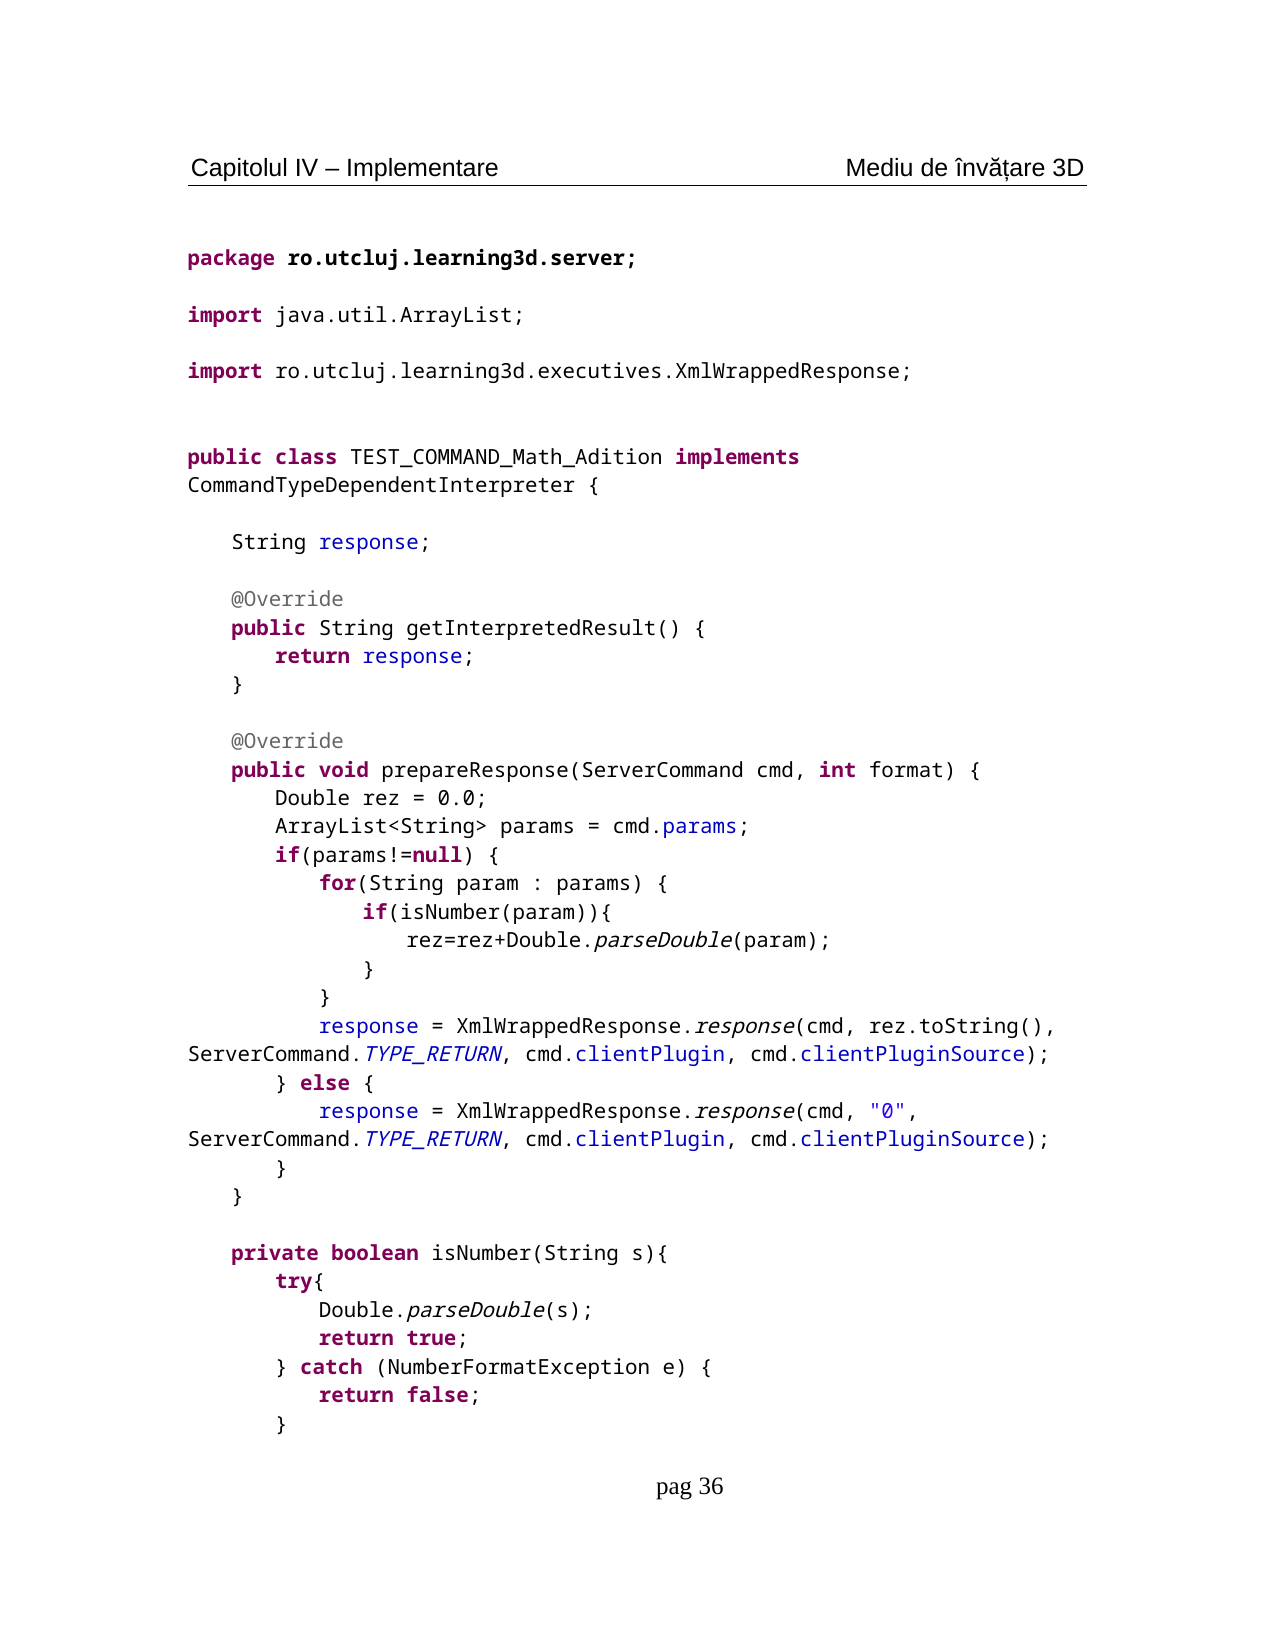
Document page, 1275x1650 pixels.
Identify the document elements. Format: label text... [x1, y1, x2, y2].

text } [187, 1181, 1087, 1210]
text } [187, 982, 1087, 1011]
text public String getInterpretedResult() { [187, 613, 1087, 641]
text response = XmlWrappedResponse.response(cmd, "0", ServerCommand.TYPE_RETURN, cmd.clientPlugin, cmd.clientPluginSource); [187, 1096, 1087, 1153]
text } catch (NumberFormatException e) { [187, 1352, 1087, 1380]
text } [187, 954, 1087, 982]
text try{ [187, 1267, 1087, 1295]
text private boolean isNumber(String s){ [187, 1238, 1087, 1267]
text import java.util.ArrayList; [187, 300, 1087, 328]
text if(params!=null) { [187, 840, 1087, 868]
text public void prepareResponse(ServerCommand cmd, int format) { [187, 755, 1087, 783]
text ArrayList<String> params = cmd.params; [187, 812, 1087, 840]
text } [187, 669, 1087, 698]
text import ro.utcluj.learning3d.executives.XmlWrappedResponse; [187, 357, 1087, 385]
text @Override [187, 726, 1087, 755]
text response = XmlWrappedResponse.response(cmd, rez.toString(), ServerCommand.TYPE_RETURN, cmd.clientPlugin, cmd.clientPluginSource); [187, 1011, 1087, 1068]
text } else { [187, 1068, 1087, 1096]
text Double.parseDouble(s); [187, 1295, 1087, 1323]
text Double rez = 0.0; [187, 783, 1087, 812]
text return false; [187, 1380, 1087, 1409]
text String response; [187, 527, 1087, 556]
text if(isNumber(param)){ [187, 897, 1087, 925]
text } [187, 1153, 1087, 1181]
text package ro.utcluj.learning3d.server; [187, 243, 1087, 271]
text return response; [187, 641, 1087, 669]
text rez=rez+Double.parseDouble(param); [187, 925, 1087, 954]
text @Override [187, 584, 1087, 613]
text public class TEST_COMMAND_Math_Adition implements CommandTypeDependentInterpreter { [187, 442, 1087, 499]
text } [187, 1409, 1087, 1437]
text for(String param : params) { [187, 868, 1087, 897]
text return true; [187, 1323, 1087, 1352]
